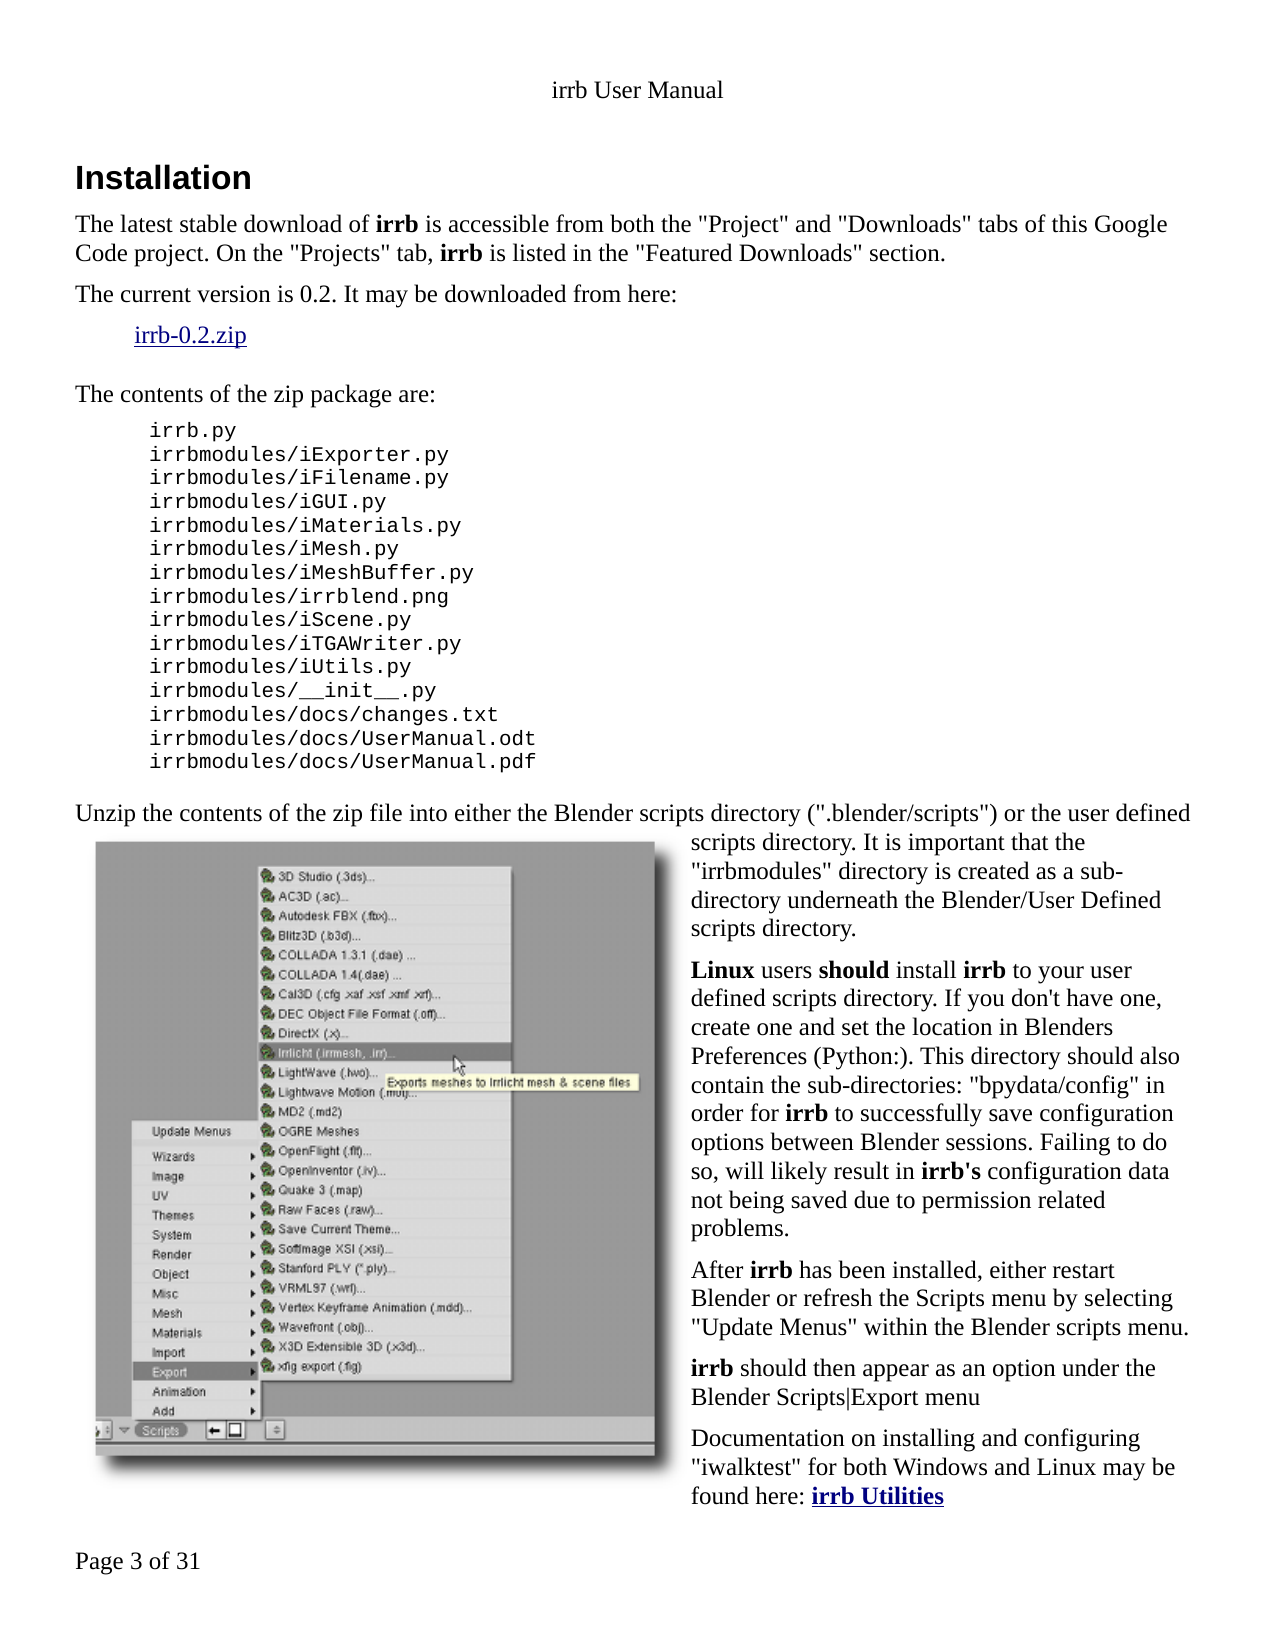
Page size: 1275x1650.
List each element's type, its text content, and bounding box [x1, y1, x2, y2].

text irrbmodules/iScene.py [149, 609, 1200, 633]
text irrbmodules/docs/UserManual.pdf [149, 751, 1200, 775]
text irrbmodules/__init__.py [149, 680, 1200, 704]
text Documentation on installing and configuring "iwalktest" for both Windows and Linux may be found here: irrb Utilities [75, 1423, 1200, 1510]
text irrbmodules/iExporter.py [149, 444, 1200, 467]
text irrb-0.2.zip [134, 321, 1141, 349]
text The current version is 0.2. It may be downloaded from here: [75, 279, 1200, 308]
text irrbmodules/docs/UserManual.odt [149, 727, 1200, 751]
text Unzip the contents of the zip file into either the Blender scripts directory (".blender/scripts") or the user defined scripts directory. It is important that the "irrbmodules" directory is created as a sub-directory underneath the Blender/User Defined scripts directory. [75, 798, 1200, 942]
text irrbmodules/iMaterials.py [149, 515, 1200, 538]
text irrb.py [149, 420, 1200, 444]
text The contents of the zip package are: [75, 379, 1200, 408]
text After irrb has been installed, either restart Blender or refresh the Scripts menu by selecting "Update Menus" within the Blender scripts menu. [691, 1255, 1200, 1341]
text irrbmodules/iUtils.py [149, 657, 1200, 680]
text Linux users should install irrb to your user defined scripts directory. If you don't have one, create one and set the location in Blenders Preferences (Python:). This directory should also contain the sub-directories: "bpydata/config" in order for irrb to successfully save configuration options between Blender sessions. Failing to do so, will likely result in irrb's configuration data not being saved due to permission related problems. [691, 955, 1200, 1242]
text irrbmodules/iGUI.py [149, 491, 1200, 515]
text irrbmodules/iFilename.py [149, 467, 1200, 491]
text The latest stable download of irrb is accessible from both the "Project" and "Downloads" tabs of this Google Code project. On the "Projects" tab, irrb is listed in the "Featured Downloads" section. [75, 209, 1200, 267]
text irrbmodules/iMeshBuffer.py [149, 562, 1200, 586]
text irrbmodules/docs/changes.txt [149, 704, 1200, 727]
text irrb should then appear as an option under the Blender Scripts|Export menu [691, 1353, 1200, 1411]
text irrbmodules/iMesh.py [149, 538, 1200, 562]
text irrbmodules/irrblend.png [149, 586, 1200, 609]
picture [86, 831, 691, 1492]
text irrbmodules/iTGAWriter.py [149, 633, 1200, 657]
subtitle Installation [75, 158, 1200, 197]
